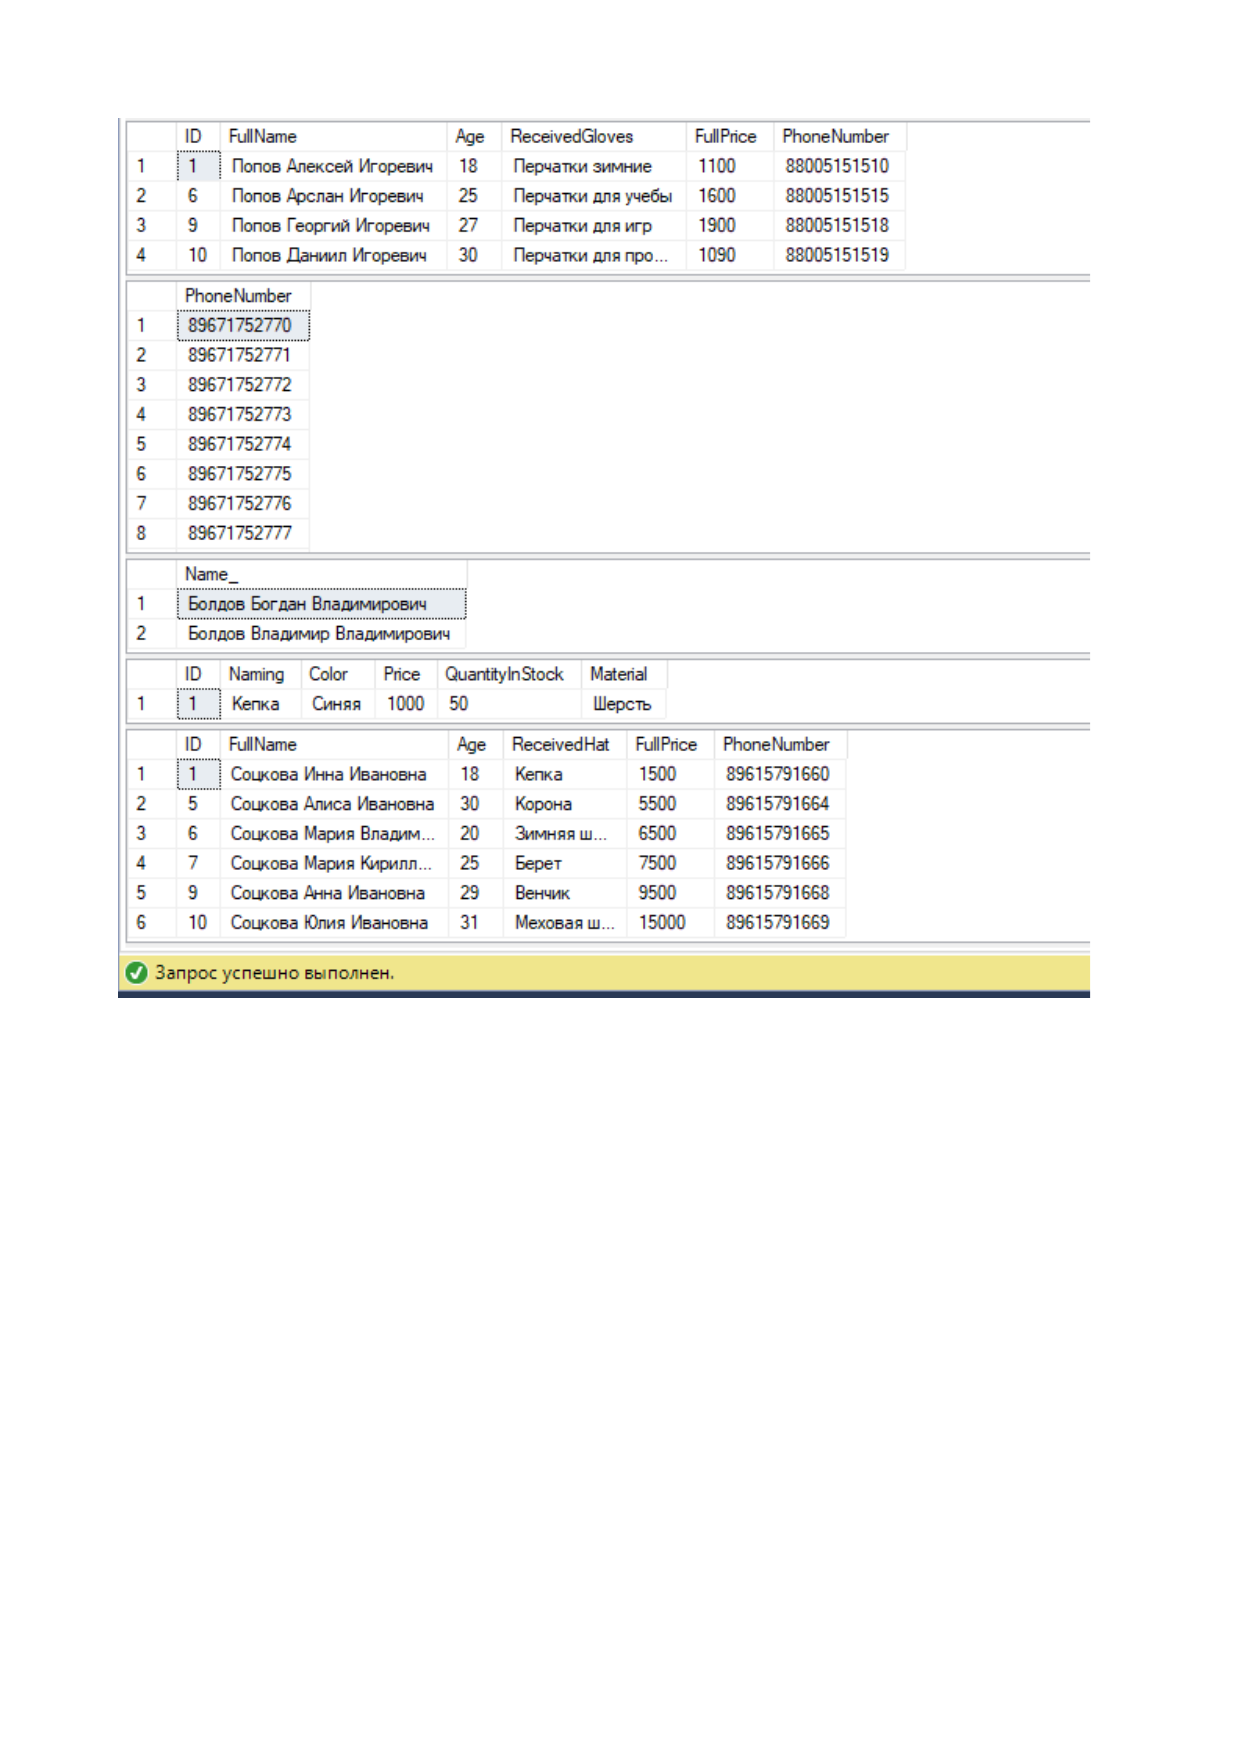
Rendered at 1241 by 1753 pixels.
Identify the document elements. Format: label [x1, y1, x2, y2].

picture [118, 118, 1091, 998]
